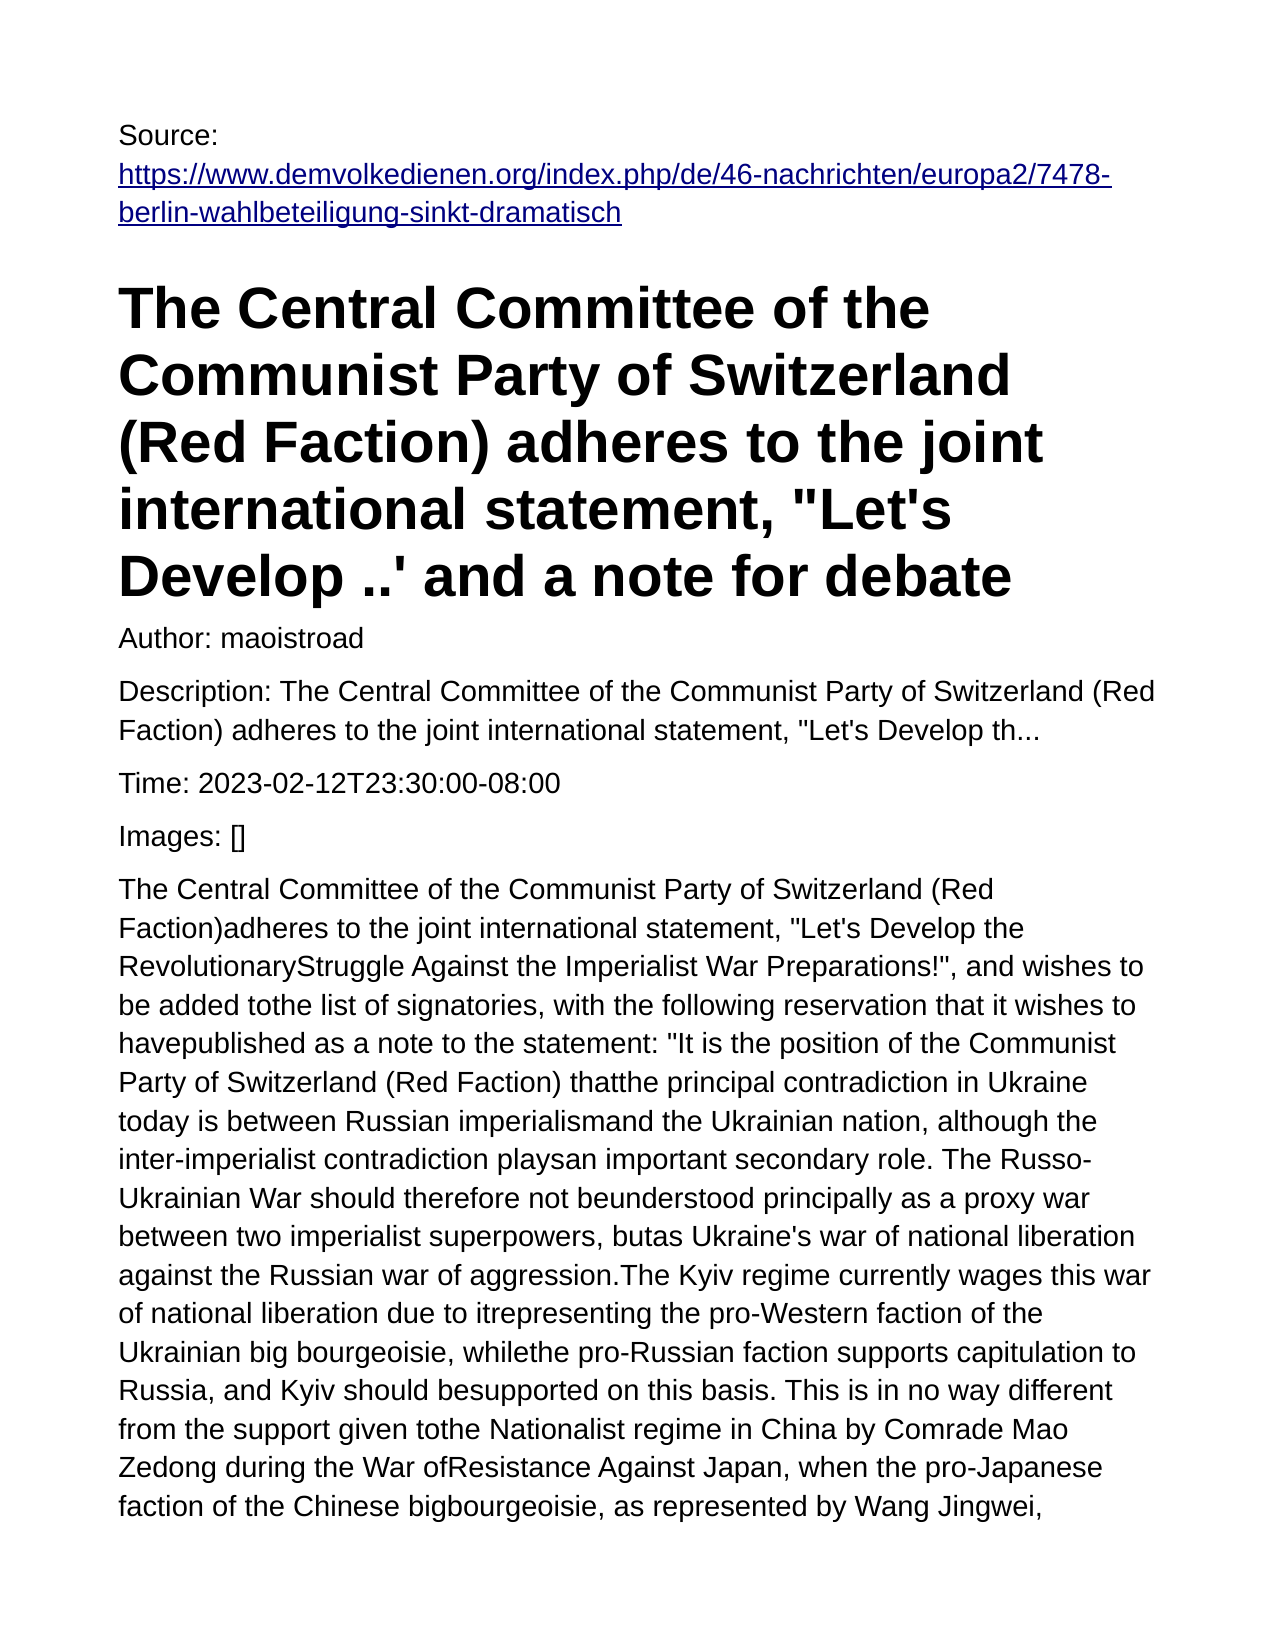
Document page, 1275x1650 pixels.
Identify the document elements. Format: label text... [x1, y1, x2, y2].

subtitle The Central Committee of the Communist Party of Switzerland (Red Faction) adheres to the joint international statement, "Let's Develop ..' and a note for debate [118, 273, 1157, 609]
text Source: https://www.demvolkedienen.org/index.php/de/46-nachrichten/europa2/7478-berlin-wahlbeteiligung-sinkt-dramatisch [118, 118, 1157, 229]
text Author: maoistroad [118, 621, 1157, 655]
text Images: [] [118, 819, 1157, 853]
text The Central Committee of the Communist Party of Switzerland (Red Faction)adheres to the joint international statement, "Let's Develop the RevolutionaryStruggle Against the Imperialist War Preparations!", and wishes to be added tothe list of signatories, with the following reservation that it wishes to havepublished as a note to the statement: "It is the position of the Communist Party of Switzerland (Red Faction) thatthe principal contradiction in Ukraine today is between Russian imperialismand the Ukrainian nation, although the inter-imperialist contradiction playsan important secondary role. The Russo-Ukrainian War should therefore not beunderstood principally as a proxy war between two imperialist superpowers, butas Ukraine's war of national liberation against the Russian war of aggression.The Kyiv regime currently wages this war of national liberation due to itrepresenting the pro-Western faction of the Ukrainian big bourgeoisie, whilethe pro-Russian faction supports capitulation to Russia, and Kyiv should besupported on this basis. This is in no way different from the support given tothe Nationalist regime in China by Comrade Mao Zedong during the War ofResistance Against Japan, when the pro-Japanese faction of the Chinese bigbourgeoisie, as represented by Wang Jingwei, [118, 872, 1157, 1522]
text Time: 2023-02-12T23:30:00-08:00 [118, 766, 1157, 799]
text Description: The Central Committee of the Communist Party of Switzerland (Red Faction) adheres to the joint international statement, "Let's Develop th... [118, 674, 1157, 746]
